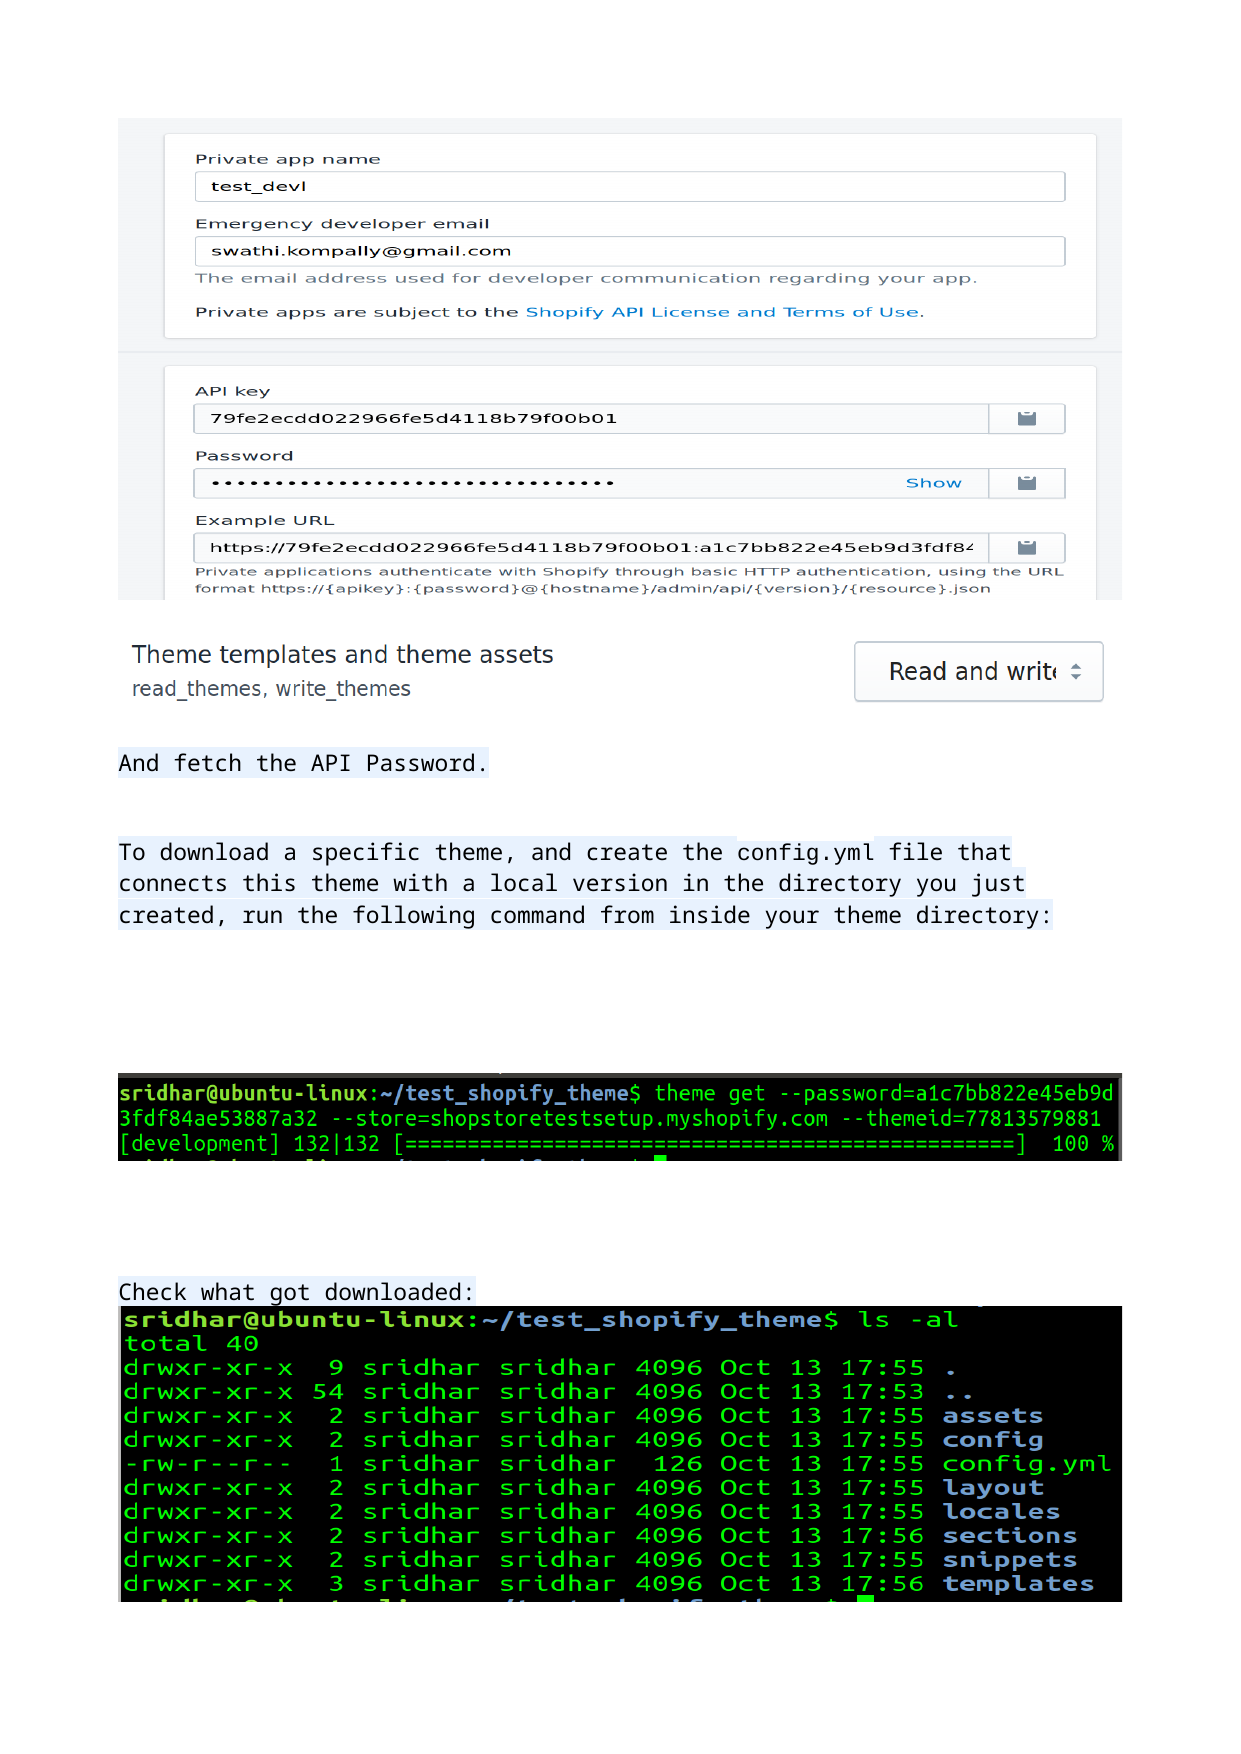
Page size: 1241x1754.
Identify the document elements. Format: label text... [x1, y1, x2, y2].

picture [118, 1306, 1123, 1602]
text Check what got downloaded: [118, 1276, 1122, 1306]
text To download a specific theme, and create the config.yml file that connects this theme with a local version in the directory you just created, run the following command from inside your theme directory: [118, 836, 1122, 930]
text And fetch the API Password. [118, 747, 1122, 778]
picture [118, 1073, 1123, 1161]
picture [118, 628, 1123, 719]
picture [118, 118, 1123, 600]
